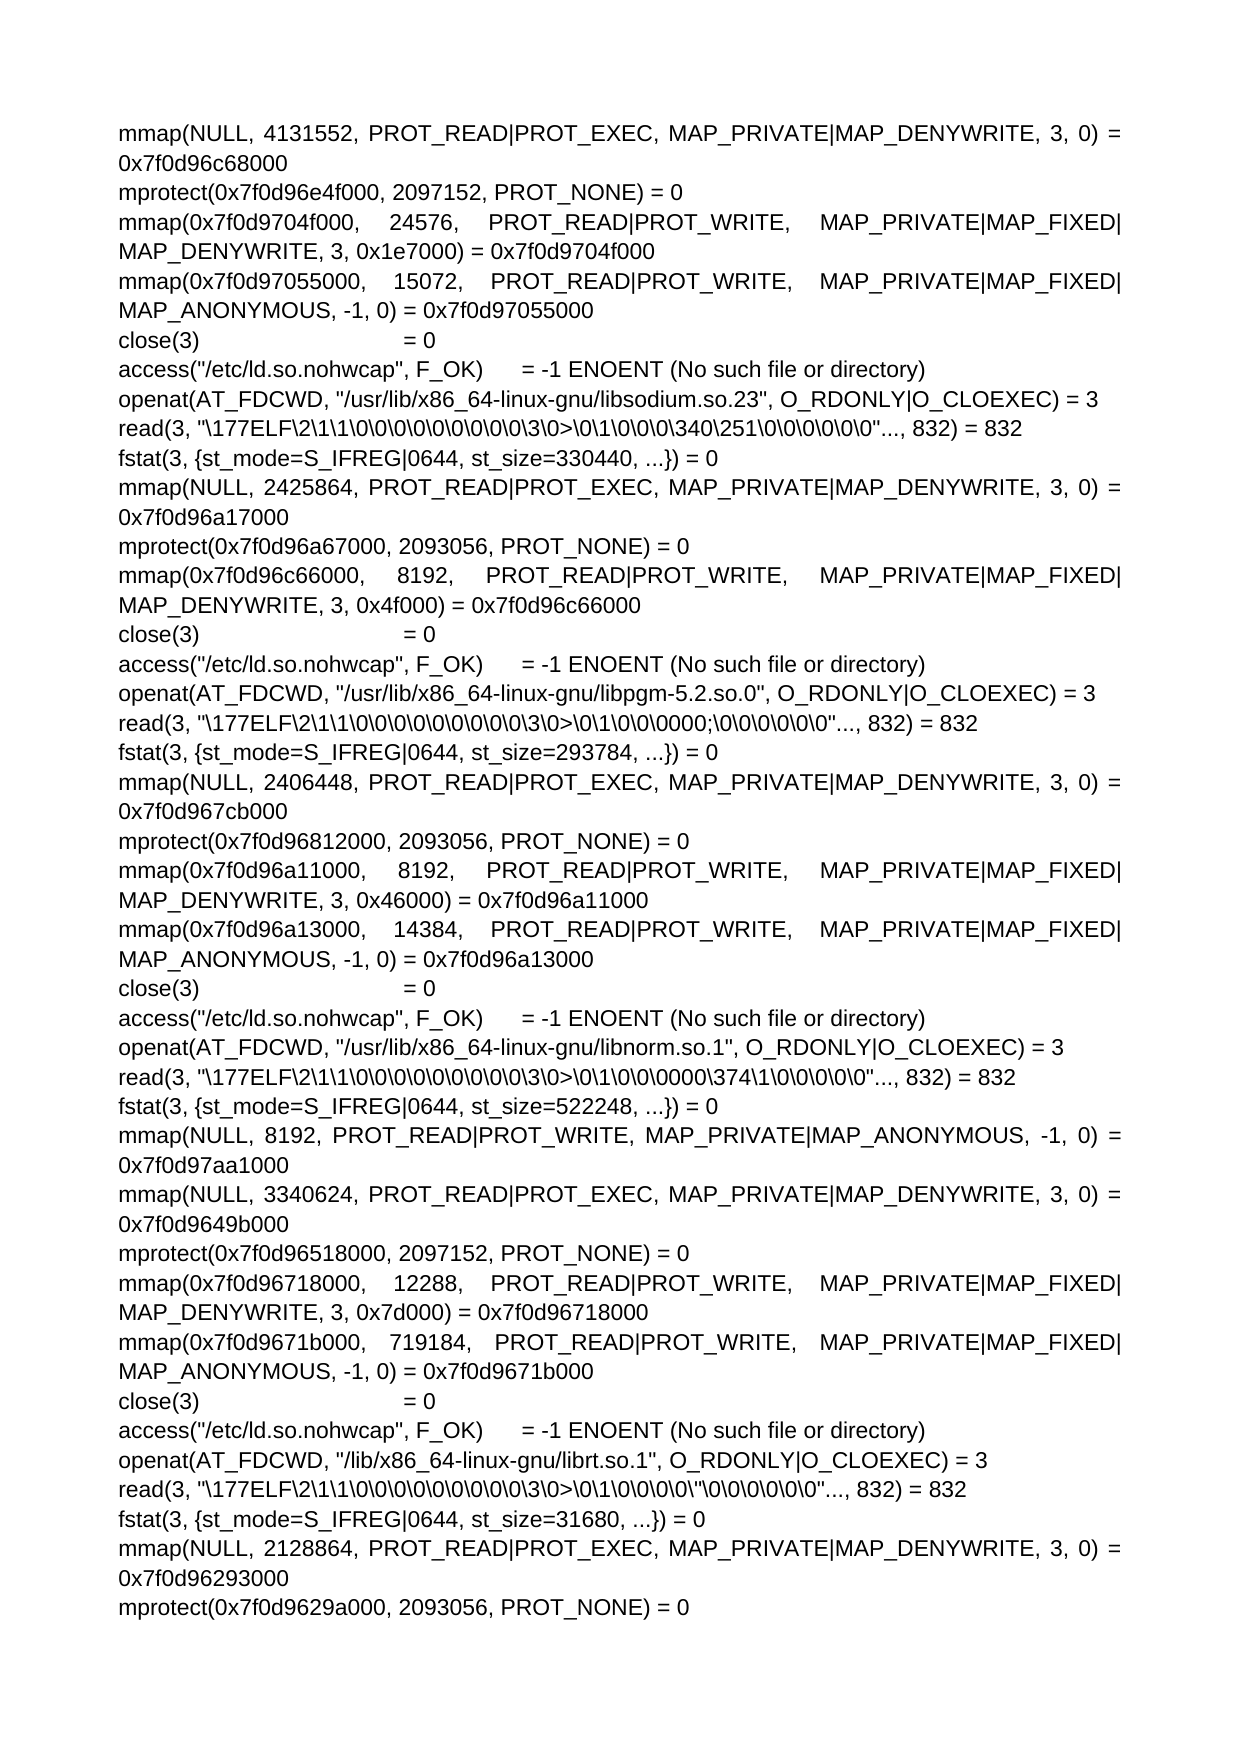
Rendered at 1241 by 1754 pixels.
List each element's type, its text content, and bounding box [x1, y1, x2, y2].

text openat(AT_FDCWD, "/lib/x86_64-linux-gnu/librt.so.1", O_RDONLY|O_CLOEXEC) = 3 [118, 1445, 1122, 1474]
text mmap(0x7f0d96718000, 12288, PROT_READ|PROT_WRITE, MAP_PRIVATE|MAP_FIXED|MAP_DENYWRITE, 3, 0x7d000) = 0x7f0d96718000 [118, 1268, 1122, 1327]
text fstat(3, {st_mode=S_IFREG|0644, st_size=330440, ...}) = 0 [118, 442, 1122, 472]
text mprotect(0x7f0d96812000, 2093056, PROT_NONE) = 0 [118, 826, 1122, 855]
text mmap(NULL, 3340624, PROT_READ|PROT_EXEC, MAP_PRIVATE|MAP_DENYWRITE, 3, 0) = 0x7f0d9649b000 [118, 1179, 1122, 1238]
text fstat(3, {st_mode=S_IFREG|0644, st_size=522248, ...}) = 0 [118, 1091, 1122, 1120]
text mprotect(0x7f0d96e4f000, 2097152, PROT_NONE) = 0 [118, 177, 1122, 207]
text close(3) = 0 [118, 1386, 1122, 1415]
text close(3) = 0 [118, 324, 1122, 354]
text read(3, "\177ELF\2\1\1\0\0\0\0\0\0\0\0\0\3\0>\0\1\0\0\0\0\"\0\0\0\0\0\0"..., 832) = 832 [118, 1474, 1122, 1504]
text read(3, "\177ELF\2\1\1\0\0\0\0\0\0\0\0\0\3\0>\0\1\0\0\0000;\0\0\0\0\0\0"..., 832) = 832 [118, 708, 1122, 737]
text access("/etc/ld.so.nohwcap", F_OK) = -1 ENOENT (No such file or directory) [118, 1002, 1122, 1032]
text mprotect(0x7f0d96518000, 2097152, PROT_NONE) = 0 [118, 1238, 1122, 1268]
text close(3) = 0 [118, 973, 1122, 1002]
text mprotect(0x7f0d9629a000, 2093056, PROT_NONE) = 0 [118, 1592, 1122, 1622]
text mmap(NULL, 2425864, PROT_READ|PROT_EXEC, MAP_PRIVATE|MAP_DENYWRITE, 3, 0) = 0x7f0d96a17000 [118, 472, 1122, 531]
text openat(AT_FDCWD, "/usr/lib/x86_64-linux-gnu/libsodium.so.23", O_RDONLY|O_CLOEXEC) = 3 [118, 383, 1122, 413]
text mmap(0x7f0d9704f000, 24576, PROT_READ|PROT_WRITE, MAP_PRIVATE|MAP_FIXED|MAP_DENYWRITE, 3, 0x1e7000) = 0x7f0d9704f000 [118, 207, 1122, 266]
text close(3) = 0 [118, 619, 1122, 649]
text mmap(NULL, 2406448, PROT_READ|PROT_EXEC, MAP_PRIVATE|MAP_DENYWRITE, 3, 0) = 0x7f0d967cb000 [118, 767, 1122, 826]
text openat(AT_FDCWD, "/usr/lib/x86_64-linux-gnu/libpgm-5.2.so.0", O_RDONLY|O_CLOEXEC) = 3 [118, 678, 1122, 708]
text access("/etc/ld.so.nohwcap", F_OK) = -1 ENOENT (No such file or directory) [118, 354, 1122, 383]
text mprotect(0x7f0d96a67000, 2093056, PROT_NONE) = 0 [118, 531, 1122, 560]
text read(3, "\177ELF\2\1\1\0\0\0\0\0\0\0\0\0\3\0>\0\1\0\0\0\340\251\0\0\0\0\0\0"..., 832) = 832 [118, 413, 1122, 442]
text mmap(NULL, 4131552, PROT_READ|PROT_EXEC, MAP_PRIVATE|MAP_DENYWRITE, 3, 0) = 0x7f0d96c68000 [118, 118, 1122, 177]
text mmap(0x7f0d97055000, 15072, PROT_READ|PROT_WRITE, MAP_PRIVATE|MAP_FIXED|MAP_ANONYMOUS, -1, 0) = 0x7f0d97055000 [118, 266, 1122, 324]
text openat(AT_FDCWD, "/usr/lib/x86_64-linux-gnu/libnorm.so.1", O_RDONLY|O_CLOEXEC) = 3 [118, 1032, 1122, 1061]
text fstat(3, {st_mode=S_IFREG|0644, st_size=31680, ...}) = 0 [118, 1504, 1122, 1533]
text read(3, "\177ELF\2\1\1\0\0\0\0\0\0\0\0\0\3\0>\0\1\0\0\0000\374\1\0\0\0\0\0"..., 832) = 832 [118, 1061, 1122, 1091]
text access("/etc/ld.so.nohwcap", F_OK) = -1 ENOENT (No such file or directory) [118, 649, 1122, 678]
text mmap(0x7f0d9671b000, 719184, PROT_READ|PROT_WRITE, MAP_PRIVATE|MAP_FIXED|MAP_ANONYMOUS, -1, 0) = 0x7f0d9671b000 [118, 1327, 1122, 1386]
text mmap(0x7f0d96a13000, 14384, PROT_READ|PROT_WRITE, MAP_PRIVATE|MAP_FIXED|MAP_ANONYMOUS, -1, 0) = 0x7f0d96a13000 [118, 914, 1122, 973]
text mmap(0x7f0d96c66000, 8192, PROT_READ|PROT_WRITE, MAP_PRIVATE|MAP_FIXED|MAP_DENYWRITE, 3, 0x4f000) = 0x7f0d96c66000 [118, 560, 1122, 619]
text mmap(0x7f0d96a11000, 8192, PROT_READ|PROT_WRITE, MAP_PRIVATE|MAP_FIXED|MAP_DENYWRITE, 3, 0x46000) = 0x7f0d96a11000 [118, 855, 1122, 914]
text mmap(NULL, 2128864, PROT_READ|PROT_EXEC, MAP_PRIVATE|MAP_DENYWRITE, 3, 0) = 0x7f0d96293000 [118, 1533, 1122, 1592]
text fstat(3, {st_mode=S_IFREG|0644, st_size=293784, ...}) = 0 [118, 737, 1122, 767]
text access("/etc/ld.so.nohwcap", F_OK) = -1 ENOENT (No such file or directory) [118, 1415, 1122, 1445]
text mmap(NULL, 8192, PROT_READ|PROT_WRITE, MAP_PRIVATE|MAP_ANONYMOUS, -1, 0) = 0x7f0d97aa1000 [118, 1120, 1122, 1179]
